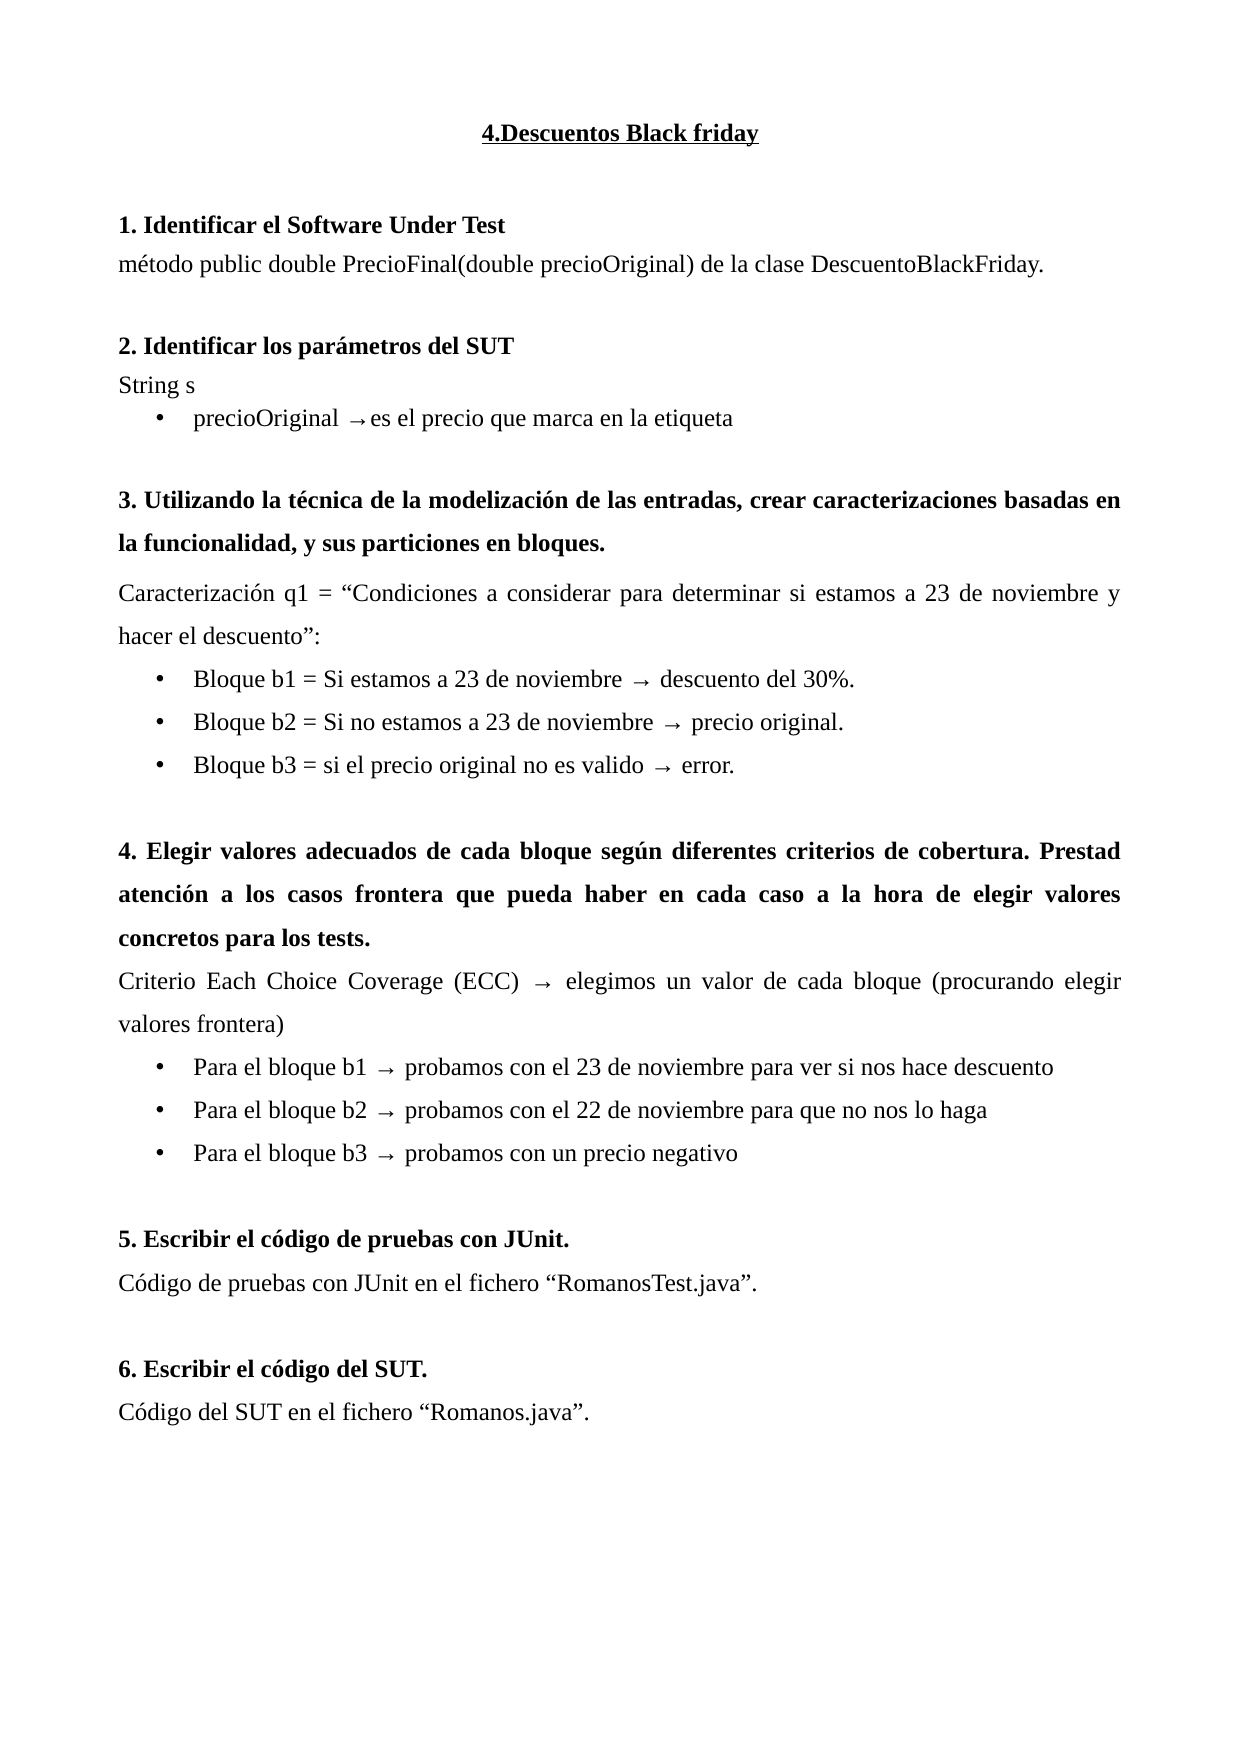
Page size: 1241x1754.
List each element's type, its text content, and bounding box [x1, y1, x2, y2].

text método public double PrecioFinal(double precioOriginal) de la clase DescuentoBlackFriday. [118, 249, 1122, 278]
list Para el bloque b1 → probamos con el 23 de noviembre para ver si nos hace descuento [156, 1052, 1122, 1081]
list Bloque b1 = Si estamos a 23 de noviembre → descuento del 30%. [156, 664, 1122, 693]
text 5. Escribir el código de pruebas con JUnit. [118, 1224, 1122, 1253]
text Criterio Each Choice Coverage (ECC) → elegimos un valor de cada bloque (procurando elegir valores frontera) [118, 966, 1122, 1038]
text Código de pruebas con JUnit en el fichero “RomanosTest.java”. [118, 1268, 1122, 1296]
list Para el bloque b3 → probamos con un precio negativo [156, 1138, 1122, 1167]
text 3. Utilizando la técnica de la modelización de las entradas, crear caracterizaciones basadas en la funcionalidad, y sus particiones en bloques. [118, 485, 1122, 557]
list Para el bloque b2 → probamos con el 22 de noviembre para que no nos lo haga [156, 1095, 1122, 1124]
text 6. Escribir el código del SUT. [118, 1354, 1122, 1383]
list Bloque b2 = Si no estamos a 23 de noviembre → precio original. [156, 707, 1122, 736]
text 1. Identificar el Software Under Test [118, 210, 1122, 239]
text String s [118, 370, 1122, 399]
list Bloque b3 = si el precio original no es valido → error. [156, 750, 1122, 779]
text 4. Elegir valores adecuados de cada bloque según diferentes criterios de cobertura. Prestad atención a los casos frontera que pueda haber en cada caso a la hora de elegir valores concretos para los tests. [118, 836, 1122, 951]
text Caracterización q1 = “Condiciones a considerar para determinar si estamos a 23 de noviembre y hacer el descuento”: [118, 578, 1122, 649]
text Código del SUT en el fichero “Romanos.java”. [118, 1397, 1122, 1426]
text 4.Descuentos Black friday [118, 118, 1122, 147]
list precioOriginal →es el precio que marca en la etiqueta [156, 403, 1122, 432]
text 2. Identificar los parámetros del SUT [118, 331, 1122, 360]
